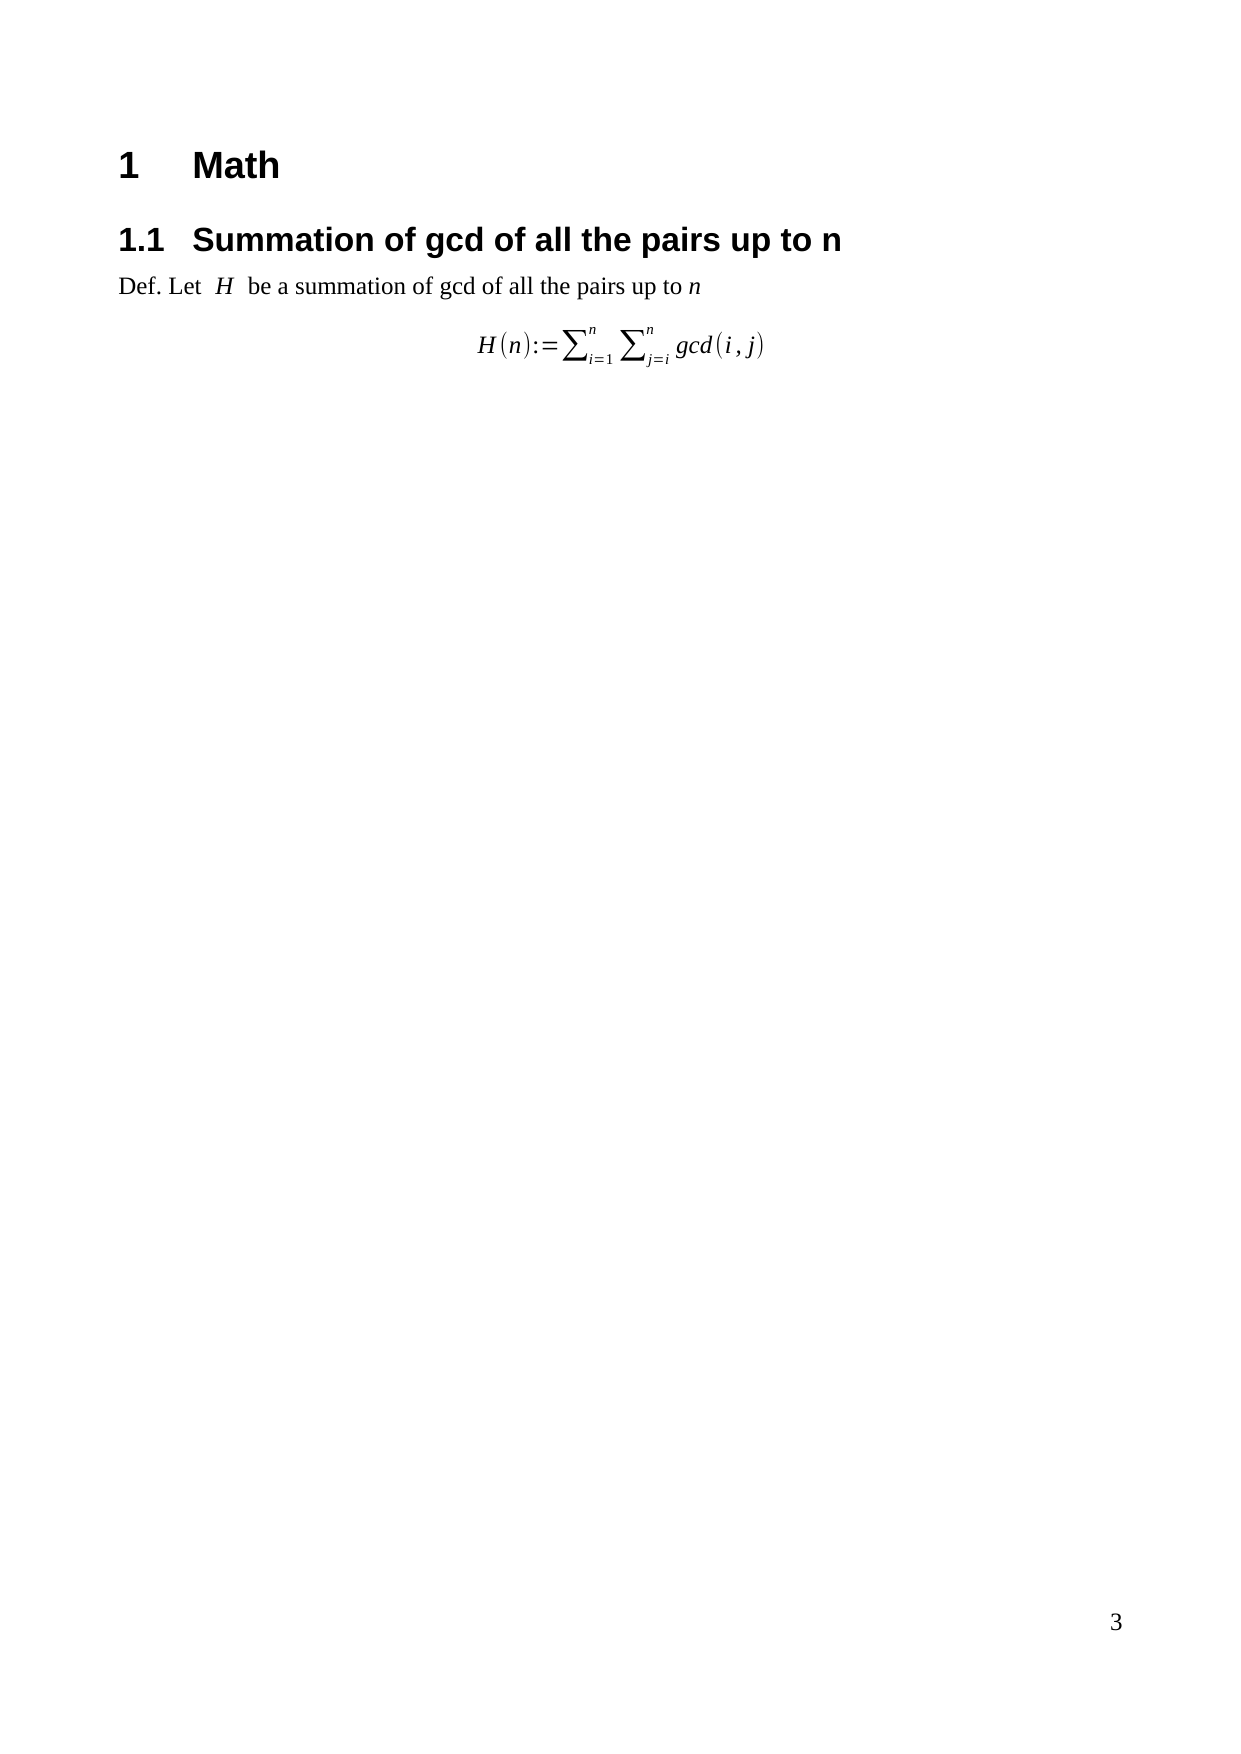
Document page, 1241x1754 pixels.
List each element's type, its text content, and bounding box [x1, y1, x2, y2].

text Def. Let be a summation of gcd of all the pairs up to [118, 271, 1122, 300]
subtitle Math [118, 143, 1122, 187]
subtitle Summation of gcd of all the pairs up to n [118, 220, 1122, 259]
